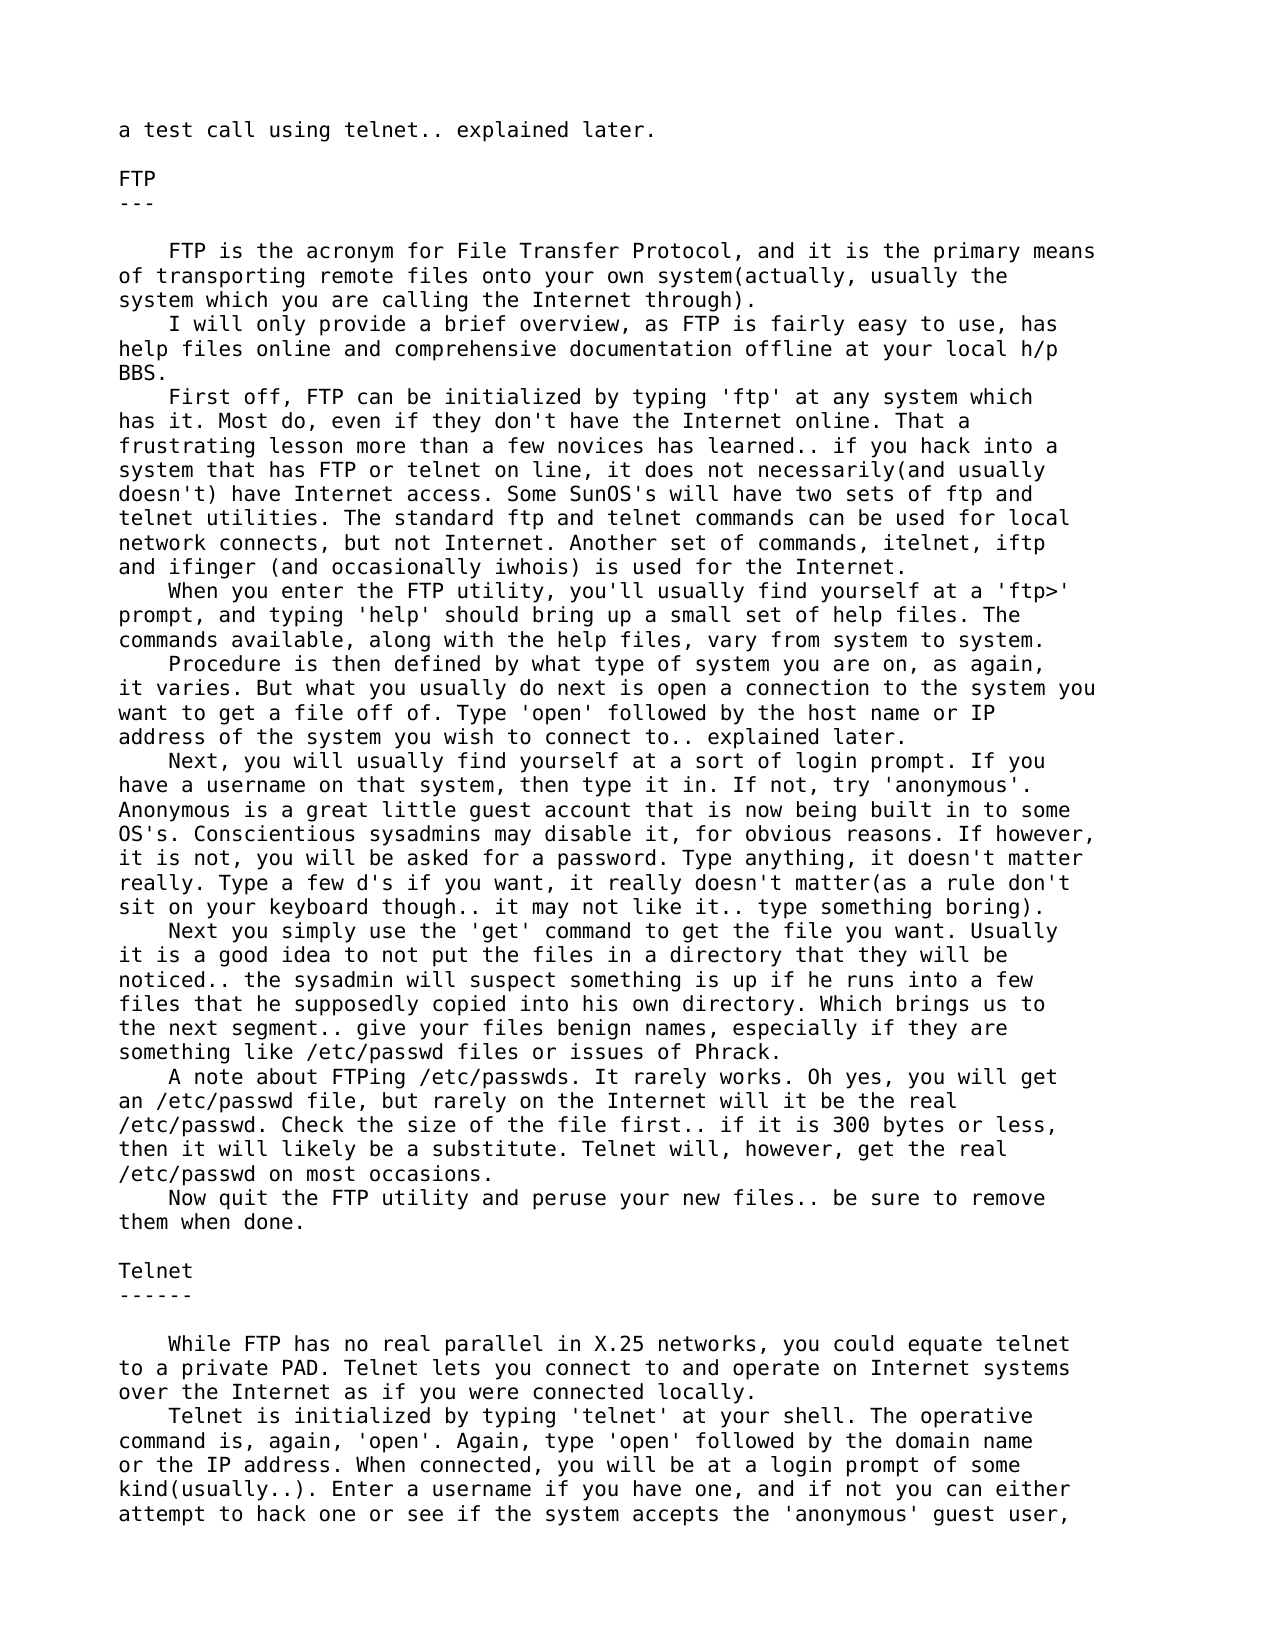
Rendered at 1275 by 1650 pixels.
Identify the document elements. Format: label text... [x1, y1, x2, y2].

text and ifinger (and occasionally iwhois) is used for the Internet. [118, 555, 1157, 579]
text want to get a file off of. Type 'open' followed by the host name or IP [118, 701, 1157, 725]
text noticed.. the sysadmin will suspect something is up if he runs into a few [118, 968, 1157, 992]
text then it will likely be a substitute. Telnet will, however, get the real [118, 1137, 1157, 1162]
text network connects, but not Internet. Another set of commands, itelnet, iftp [118, 531, 1157, 555]
text FTP [118, 167, 1157, 191]
text an /etc/passwd file, but rarely on the Internet will it be the real [118, 1089, 1157, 1113]
text While FTP has no real parallel in X.25 networks, you could equate telnet [118, 1332, 1157, 1356]
text a test call using telnet.. explained later. [118, 118, 1157, 142]
text it is a good idea to not put the files in a directory that they will be [118, 943, 1157, 968]
text Telnet is initialized by typing 'telnet' at your shell. The operative [118, 1404, 1157, 1429]
text Next you simply use the 'get' command to get the file you want. Usually [118, 919, 1157, 943]
text something like /etc/passwd files or issues of Phrack. [118, 1040, 1157, 1065]
text commands available, along with the help files, vary from system to system. [118, 628, 1157, 652]
text command is, again, 'open'. Again, type 'open' followed by the domain name [118, 1429, 1157, 1453]
text help files online and comprehensive documentation offline at your local h/p [118, 337, 1157, 361]
text Anonymous is a great little guest account that is now being built in to some [118, 798, 1157, 822]
text attempt to hack one or see if the system accepts the 'anonymous' guest user, [118, 1502, 1157, 1526]
text /etc/passwd. Check the size of the file first.. if it is 300 bytes or less, [118, 1113, 1157, 1137]
text address of the system you wish to connect to.. explained later. [118, 725, 1157, 749]
text doesn't) have Internet access. Some SunOS's will have two sets of ftp and [118, 482, 1157, 506]
text the next segment.. give your files benign names, especially if they are [118, 1016, 1157, 1040]
text files that he supposedly copied into his own directory. Which brings us to [118, 992, 1157, 1016]
text or the IP address. When connected, you will be at a login prompt of some [118, 1453, 1157, 1477]
text really. Type a few d's if you want, it really doesn't matter(as a rule don't [118, 871, 1157, 895]
text them when done. [118, 1210, 1157, 1234]
text prompt, and typing 'help' should bring up a small set of help files. The [118, 603, 1157, 628]
text Next, you will usually find yourself at a sort of login prompt. If you [118, 749, 1157, 773]
text First off, FTP can be initialized by typing 'ftp' at any system which [118, 385, 1157, 409]
text have a username on that system, then type it in. If not, try 'anonymous'. [118, 773, 1157, 798]
text Telnet [118, 1259, 1157, 1283]
text system which you are calling the Internet through). [118, 288, 1157, 312]
text A note about FTPing /etc/passwds. It rarely works. Oh yes, you will get [118, 1065, 1157, 1089]
text telnet utilities. The standard ftp and telnet commands can be used for local [118, 506, 1157, 531]
text it is not, you will be asked for a password. Type anything, it doesn't matter [118, 846, 1157, 871]
text FTP is the acronym for File Transfer Protocol, and it is the primary means [118, 239, 1157, 264]
text OS's. Conscientious sysadmins may disable it, for obvious reasons. If however, [118, 822, 1157, 846]
text /etc/passwd on most occasions. [118, 1162, 1157, 1186]
text to a private PAD. Telnet lets you connect to and operate on Internet systems [118, 1356, 1157, 1380]
text Now quit the FTP utility and peruse your new files.. be sure to remove [118, 1186, 1157, 1210]
text frustrating lesson more than a few novices has learned.. if you hack into a [118, 434, 1157, 458]
text BBS. [118, 361, 1157, 385]
text has it. Most do, even if they don't have the Internet online. That a [118, 409, 1157, 434]
text sit on your keyboard though.. it may not like it.. type something boring). [118, 895, 1157, 919]
text it varies. But what you usually do next is open a connection to the system you [118, 676, 1157, 701]
text over the Internet as if you were connected locally. [118, 1380, 1157, 1404]
text Procedure is then defined by what type of system you are on, as again, [118, 652, 1157, 676]
text --- [118, 191, 1157, 215]
text kind(usually..). Enter a username if you have one, and if not you can either [118, 1477, 1157, 1502]
text I will only provide a brief overview, as FTP is fairly easy to use, has [118, 312, 1157, 337]
text system that has FTP or telnet on line, it does not necessarily(and usually [118, 458, 1157, 482]
text of transporting remote files onto your own system(actually, usually the [118, 264, 1157, 288]
text When you enter the FTP utility, you'll usually find yourself at a 'ftp>' [118, 579, 1157, 603]
text ------ [118, 1283, 1157, 1307]
